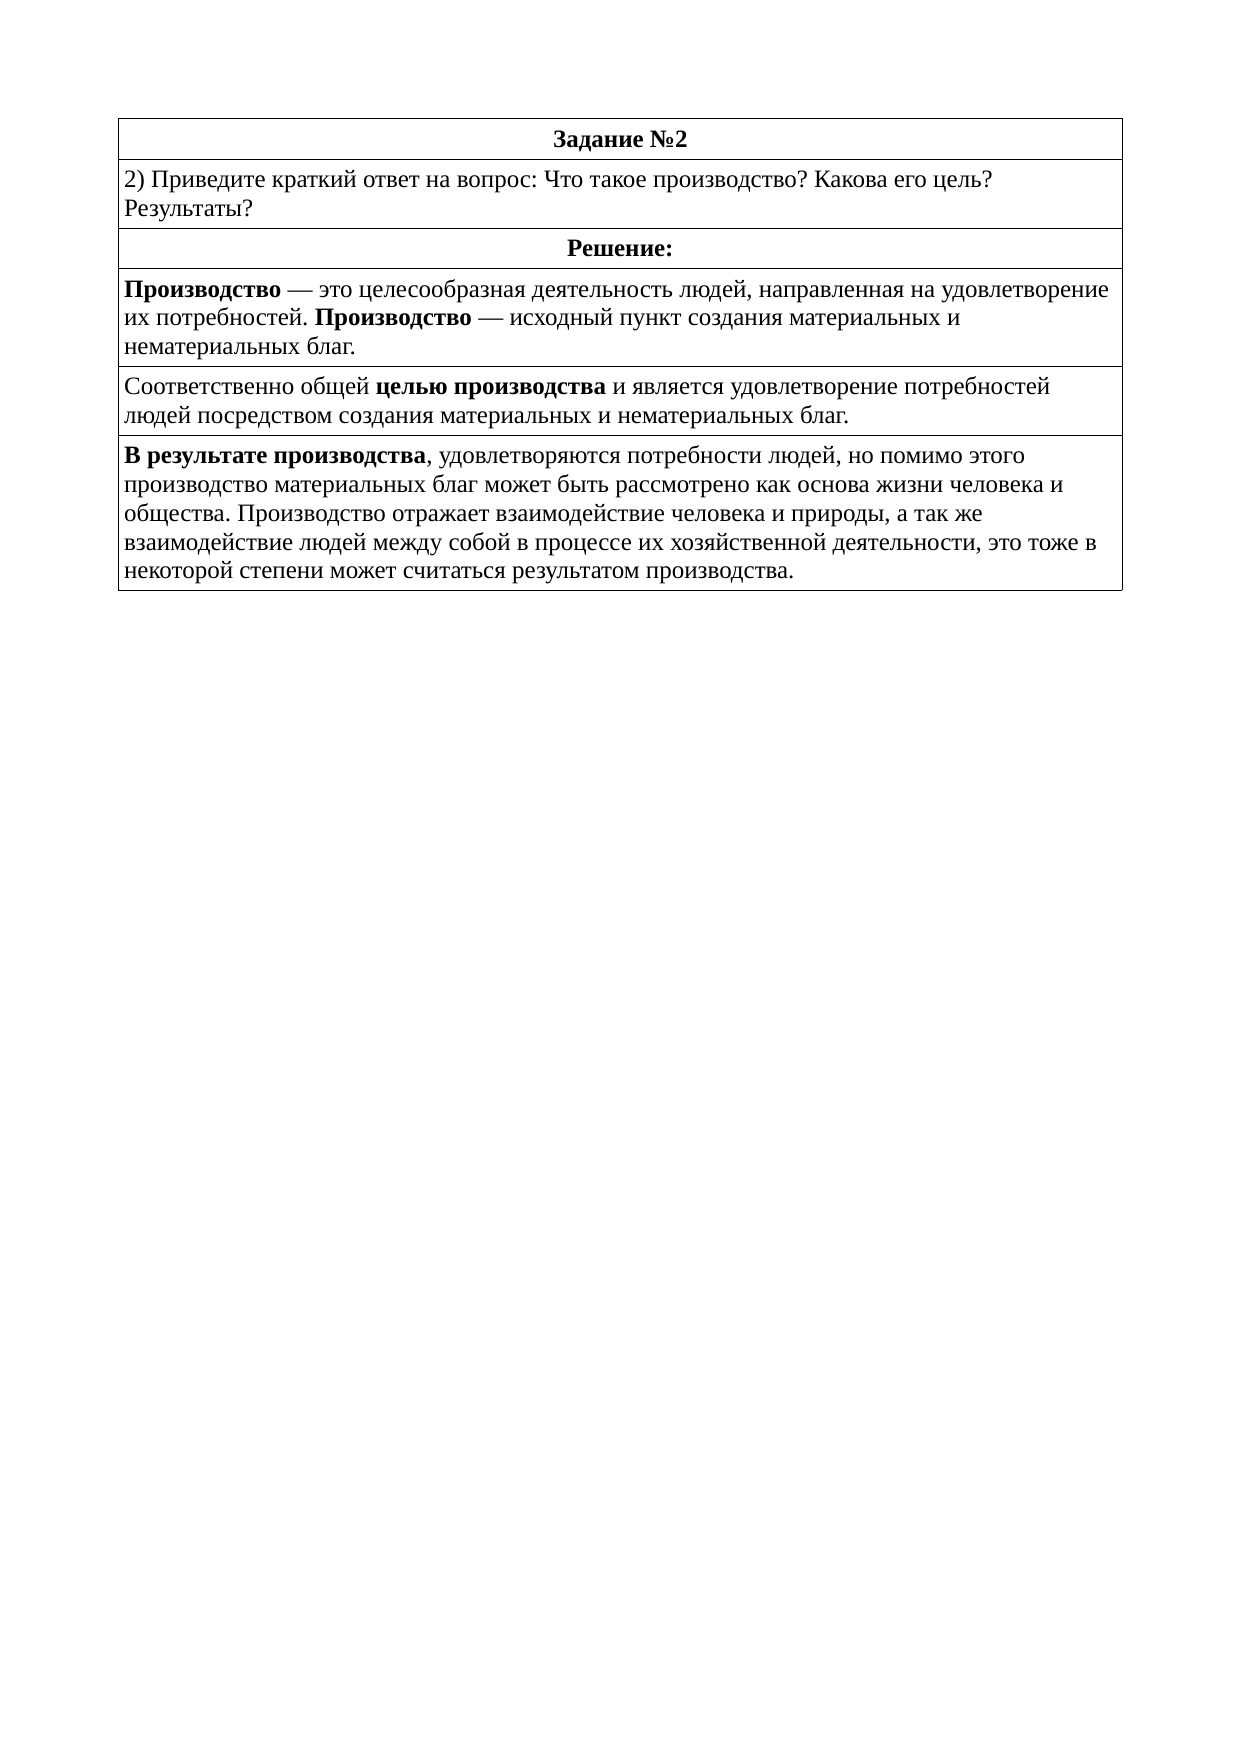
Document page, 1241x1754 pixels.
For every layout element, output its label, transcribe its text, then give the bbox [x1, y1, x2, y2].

table_cell Решение: [119, 229, 1122, 268]
table_cell В результате производства, удовлетворяются потребности людей, но помимо этого производство материальных благ может быть рассмотрено как основа жизни человека и общества. Производство отражает взаимодействие человека и природы, а так же взаимодействие людей между собой в процессе их хозяйственной деятельности, это тоже в некоторой степени может считаться результатом производства. [119, 436, 1122, 590]
table_cell 2) Приведите краткий ответ на вопрос: Что такое производство? Какова его цель? Результаты? [119, 160, 1122, 227]
table_cell Соответственно общей целью производства и является удовлетворение потребностей людей посредством создания материальных и нематериальных благ. [119, 367, 1122, 435]
table_cell Производство — это целесообразная деятельность людей, направленная на удовлетворение их потребностей. Производство — исходный пункт создания материальных и нематериальных благ. [119, 269, 1122, 366]
table_header Задание №2 [119, 119, 1122, 158]
